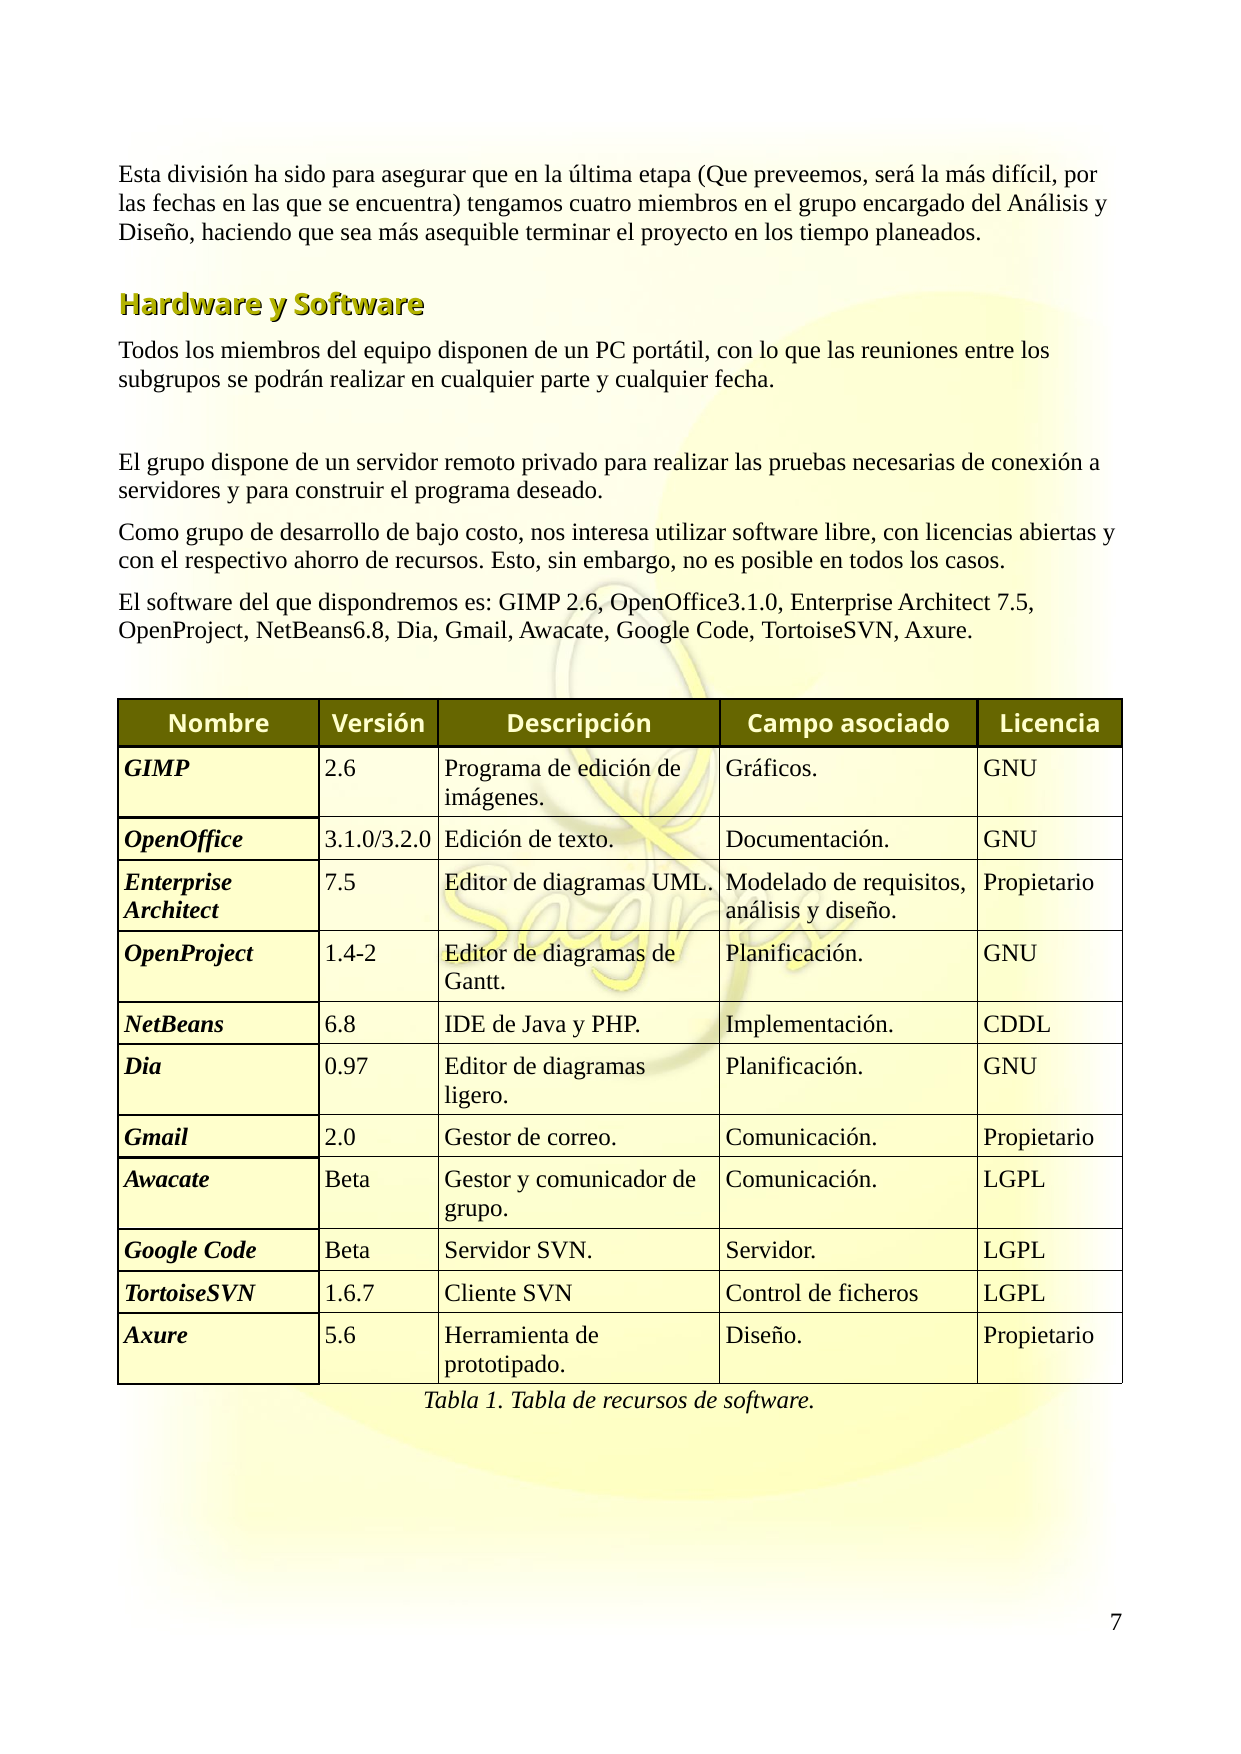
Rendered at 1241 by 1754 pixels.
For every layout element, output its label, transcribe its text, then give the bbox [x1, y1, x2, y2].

picture [118, 1414, 1122, 1636]
table_cell LGPL [978, 1229, 1122, 1270]
table_cell TortoiseSVN [119, 1272, 318, 1312]
table_cell Awacate [119, 1159, 318, 1227]
table_cell Beta [320, 1157, 438, 1227]
table_cell OpenProject [119, 932, 318, 1001]
table_cell Programa de edición de imágenes. [439, 748, 719, 816]
table_cell Axure [119, 1314, 318, 1383]
table_cell Comunicación. [720, 1157, 977, 1227]
table_cell 1.4-2 [320, 931, 438, 1001]
table_cell Editor de diagramas ligero. [439, 1044, 719, 1114]
table_cell 3.1.0/3.2.0 [320, 817, 438, 859]
text Esta división ha sido para asegurar que en la última etapa (Que preveemos, será la más difícil, por las fechas en las que se encuentra) tengamos cuatro miembros en el grupo encargado del Análisis y Diseño, haciendo que sea más asequible terminar el proyecto en los tiempo planeados. [118, 159, 1122, 246]
table_cell Servidor. [720, 1229, 977, 1270]
table_cell Cliente SVN [439, 1271, 719, 1312]
table_cell Comunicación. [720, 1115, 977, 1156]
table_cell Planificación. [720, 931, 977, 1001]
table_cell Documentación. [720, 817, 977, 859]
table_cell LGPL [978, 1271, 1122, 1312]
table_cell Propietario [978, 1313, 1122, 1383]
table_cell GNU [978, 748, 1122, 816]
table_cell 7.5 [320, 860, 438, 930]
table_cell GNU [978, 931, 1122, 1001]
table_cell Google Code [119, 1230, 318, 1270]
table_cell Diseño. [720, 1313, 977, 1383]
table_cell GNU [978, 1044, 1122, 1114]
table_cell Modelado de requisitos, análisis y diseño. [720, 860, 977, 930]
picture [118, 118, 1122, 159]
table_header Versión [320, 700, 437, 745]
table_cell Implementación. [720, 1002, 977, 1043]
table_cell Propietario [978, 1115, 1122, 1156]
table_cell Control de ficheros [720, 1271, 977, 1312]
table_cell CDDL [978, 1002, 1122, 1043]
table_cell LGPL [978, 1157, 1122, 1227]
picture [118, 504, 1122, 517]
table_cell OpenOffice [119, 819, 318, 859]
text El software del que dispondremos es: GIMP 2.6, OpenOffice3.1.0, Enterprise Architect 7.5, OpenProject, NetBeans6.8, Dia, Gmail, Awacate, Google Code, TortoiseSVN, Axure. [118, 587, 1122, 644]
table_cell Planificación. [720, 1044, 977, 1114]
table_cell Propietario [978, 860, 1122, 930]
text Como grupo de desarrollo de bajo costo, nos interesa utilizar software libre, con licencias abiertas y con el respectivo ahorro de recursos. Esto, sin embargo, no es posible en todos los casos. [118, 517, 1122, 574]
table_cell Edición de texto. [439, 817, 719, 859]
picture [118, 574, 1122, 587]
table_cell Servidor SVN. [439, 1229, 719, 1270]
table_cell NetBeans [119, 1003, 318, 1043]
picture [118, 246, 1122, 283]
text Tabla 1. Tabla de recursos de software. [118, 1385, 1122, 1414]
table_cell 0.97 [320, 1044, 438, 1114]
table_cell 2.0 [320, 1115, 438, 1156]
table_cell Gmail [119, 1116, 318, 1156]
table_cell Gestor de correo. [439, 1115, 719, 1156]
table_cell Dia [119, 1045, 318, 1114]
table_cell IDE de Java y PHP. [439, 1002, 719, 1043]
table_header Descripción [439, 700, 719, 745]
table_cell Gestor y comunicador de grupo. [439, 1157, 719, 1227]
table_cell 2.6 [320, 748, 438, 816]
table_cell Editor de diagramas UML. [439, 860, 719, 930]
table_cell 5.6 [320, 1313, 438, 1383]
table_cell Beta [320, 1229, 438, 1270]
table_cell Herramienta de prototipado. [439, 1313, 719, 1383]
picture [118, 644, 1122, 698]
text Todos los miembros del equipo disponen de un PC portátil, con lo que las reuniones entre los subgrupos se podrán realizar en cualquier parte y cualquier fecha. [118, 335, 1122, 393]
table_header Nombre [119, 700, 318, 745]
table_header Campo asociado [721, 700, 976, 745]
text El grupo dispone de un servidor remoto privado para realizar las pruebas necesarias de conexión a servidores y para construir el programa deseado. [118, 447, 1122, 504]
table_cell Enterprise Architect [119, 861, 318, 930]
table_cell Editor de diagramas de Gantt. [439, 931, 719, 1001]
subtitle Hardware y Software [118, 283, 1122, 323]
table_cell 1.6.7 [320, 1271, 438, 1312]
table_header Licencia [979, 700, 1121, 745]
picture [118, 323, 1122, 335]
table_cell GNU [978, 817, 1122, 859]
table_cell Gráficos. [720, 748, 977, 816]
picture [118, 393, 1122, 447]
table_cell GIMP [119, 748, 318, 816]
table_cell 6.8 [320, 1002, 438, 1043]
